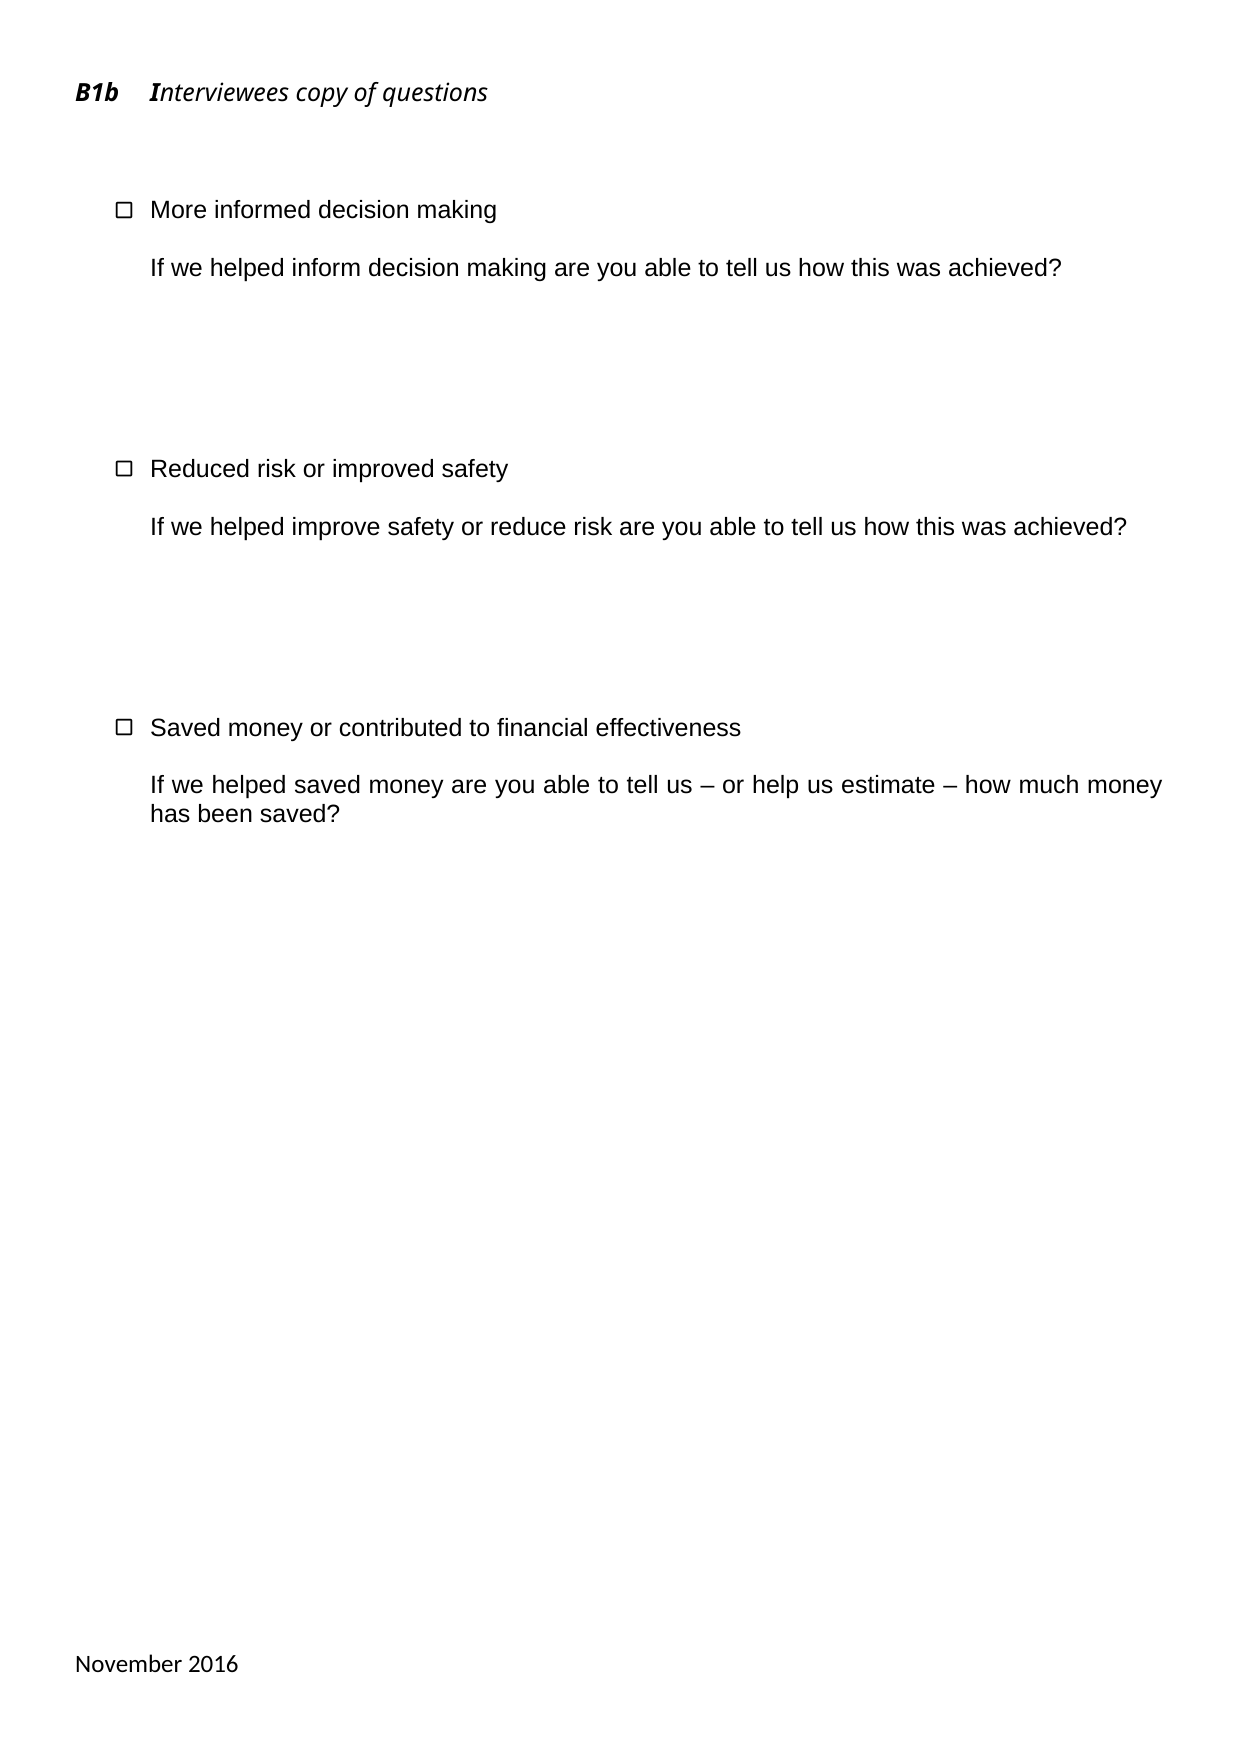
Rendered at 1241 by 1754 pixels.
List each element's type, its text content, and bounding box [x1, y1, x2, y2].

list Reduced risk or improved safety [112, 454, 1165, 483]
list Saved money or contributed to financial effectiveness [112, 713, 1165, 742]
text If we helped saved money are you able to tell us – or help us estimate – how much money has been saved? [150, 770, 1165, 828]
list More informed decision making [112, 195, 1165, 224]
text If we helped inform decision making are you able to tell us how this was achieved? [150, 253, 1165, 282]
text If we helped improve safety or reduce risk are you able to tell us how this was achieved? [150, 512, 1165, 540]
